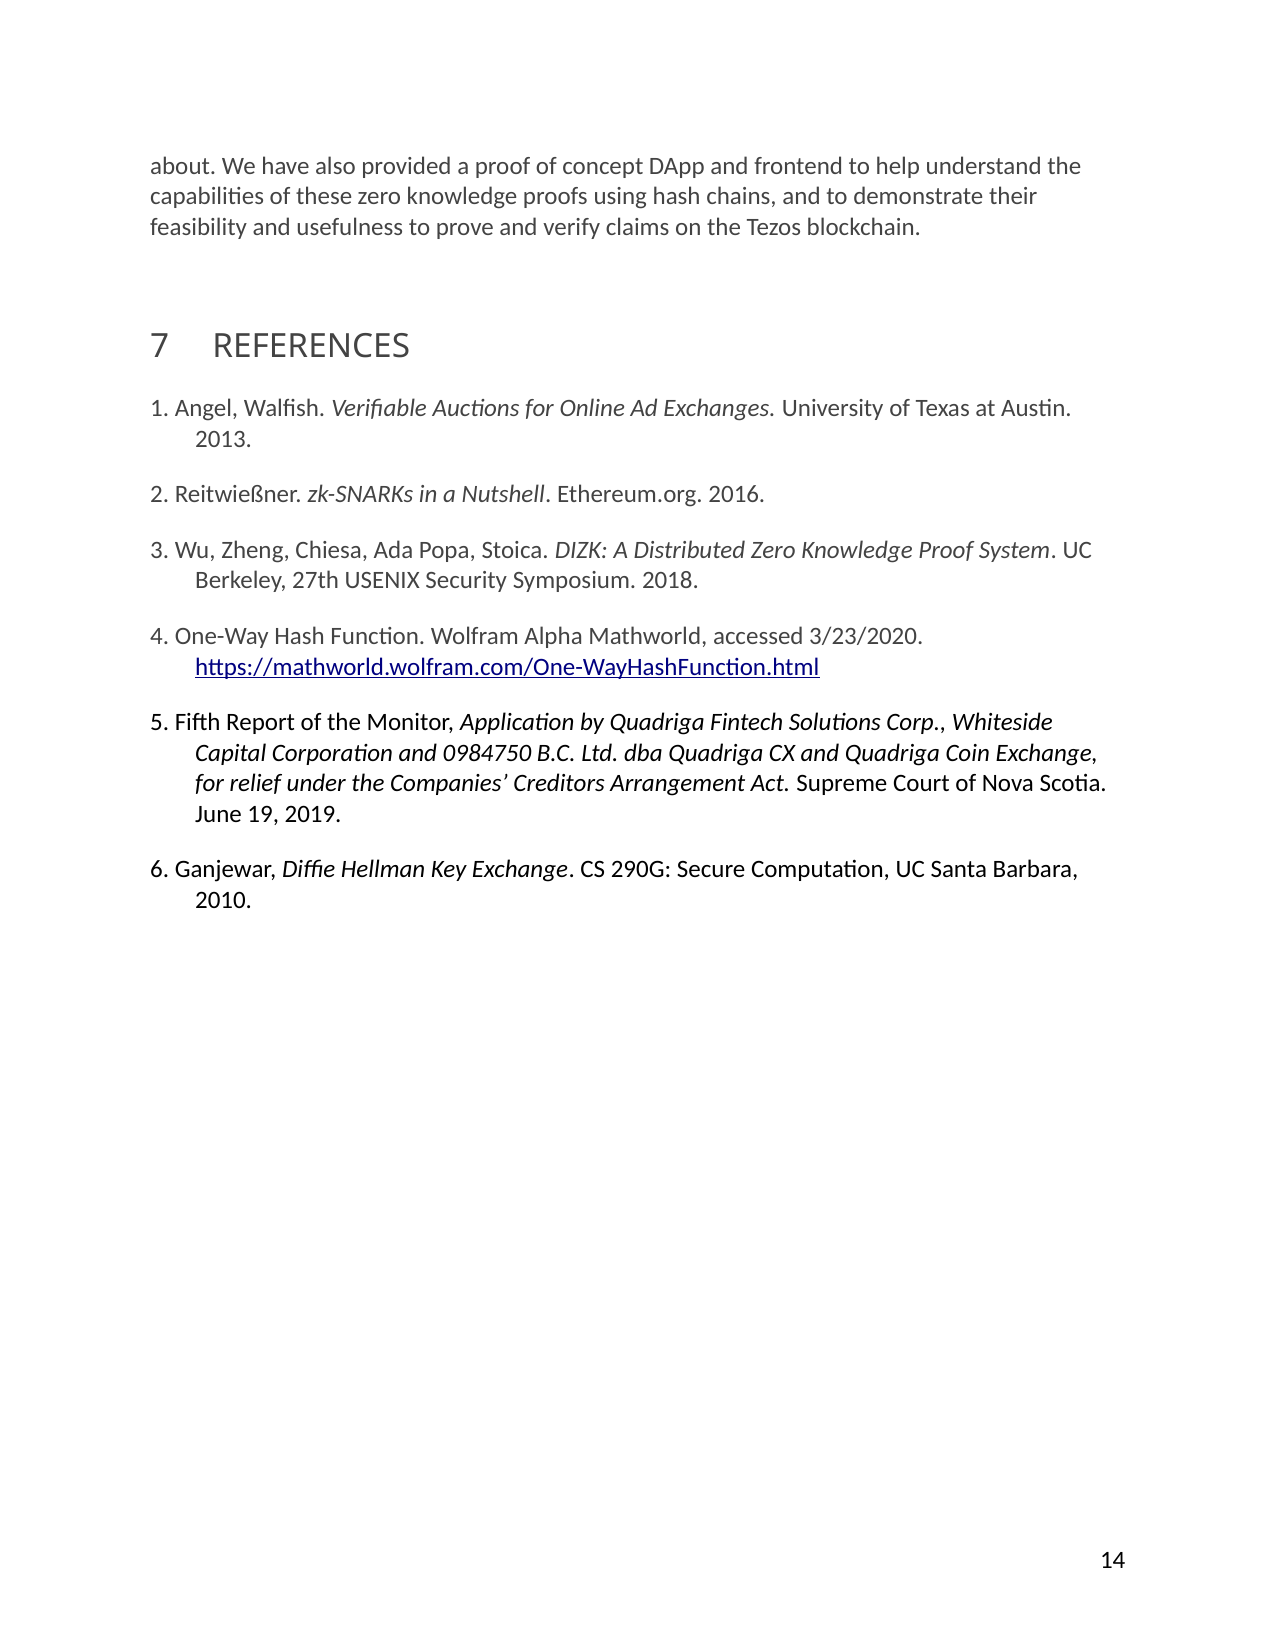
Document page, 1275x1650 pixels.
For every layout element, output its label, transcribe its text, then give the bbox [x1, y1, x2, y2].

list 1. Angel, Walfish. Verifiable Auctions for Online Ad Exchanges. University of Texas at Austin. 2013. [150, 392, 1125, 453]
list 5. Fifth Report of the Monitor, Application by Quadriga Fintech Solutions Corp., Whiteside Capital Corporation and 0984750 B.C. Ltd. dba Quadriga CX and Quadriga Coin Exchange, for relief under the Companies’ Creditors Arrangement Act. Supreme Court of Nova Scotia. June 19, 2019. [150, 706, 1125, 828]
text about. We have also provided a proof of concept DApp and frontend to help understand the capabilities of these zero knowledge proofs using hash chains, and to demonstrate their feasibility and usefulness to prove and verify claims on the Tezos blockchain. [150, 150, 1125, 242]
list 6. Ganjewar, Diffie Hellman Key Exchange. CS 290G: Secure Computation, UC Santa Barbara, 2010. [150, 853, 1125, 914]
list 4. One-Way Hash Function. Wolfram Alpha Mathworld, accessed 3/23/2020. https://mathworld.wolfram.com/One-WayHashFunction.html [150, 620, 1125, 681]
subtitle 7 REFERENCES [150, 322, 1125, 367]
list 3. Wu, Zheng, Chiesa, Ada Popa, Stoica. DIZK: A Distributed Zero Knowledge Proof System. UC Berkeley, 27th USENIX Security Symposium. 2018. [150, 534, 1125, 595]
list 2. Reitwießner. zk-SNARKs in a Nutshell. Ethereum.org. 2016. [150, 478, 1125, 509]
